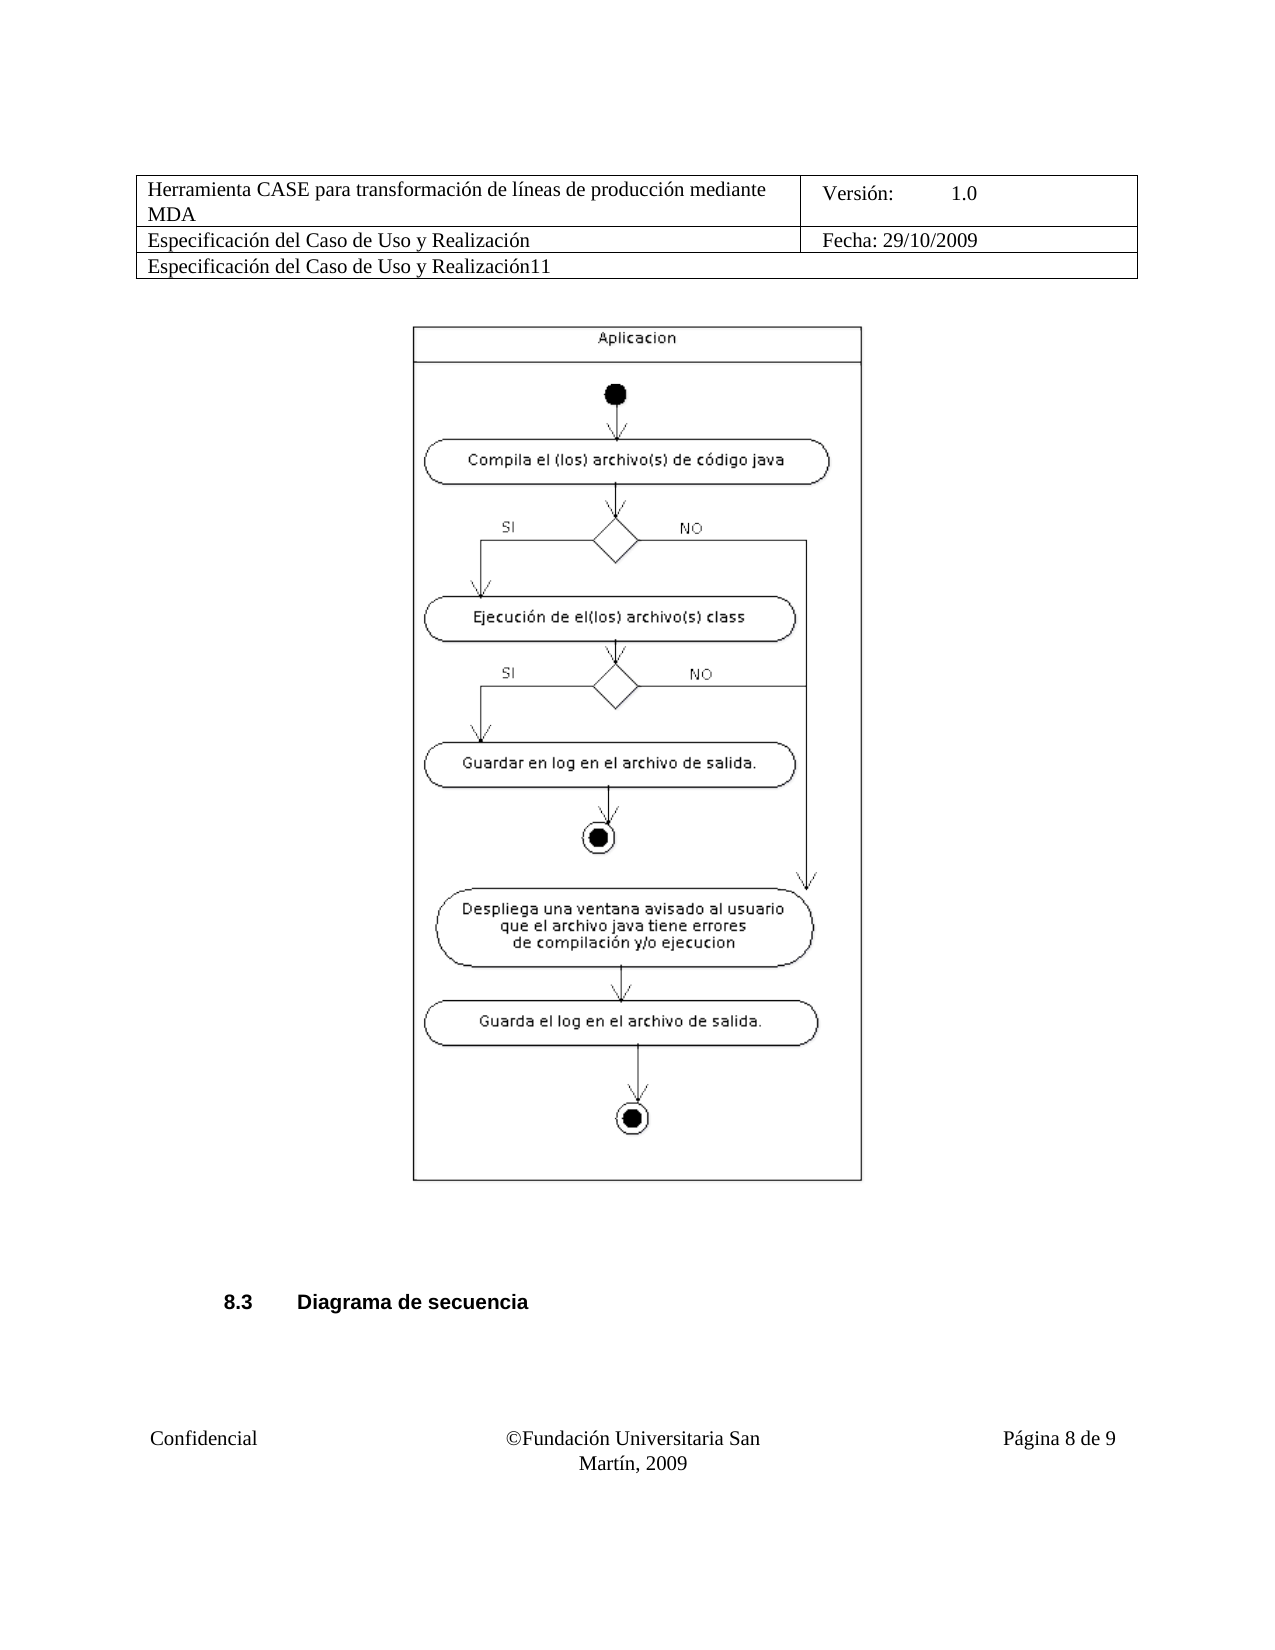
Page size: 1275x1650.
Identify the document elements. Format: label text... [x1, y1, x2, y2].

subtitle Diagrama de secuencia [224, 1289, 1125, 1314]
picture [368, 304, 907, 1247]
